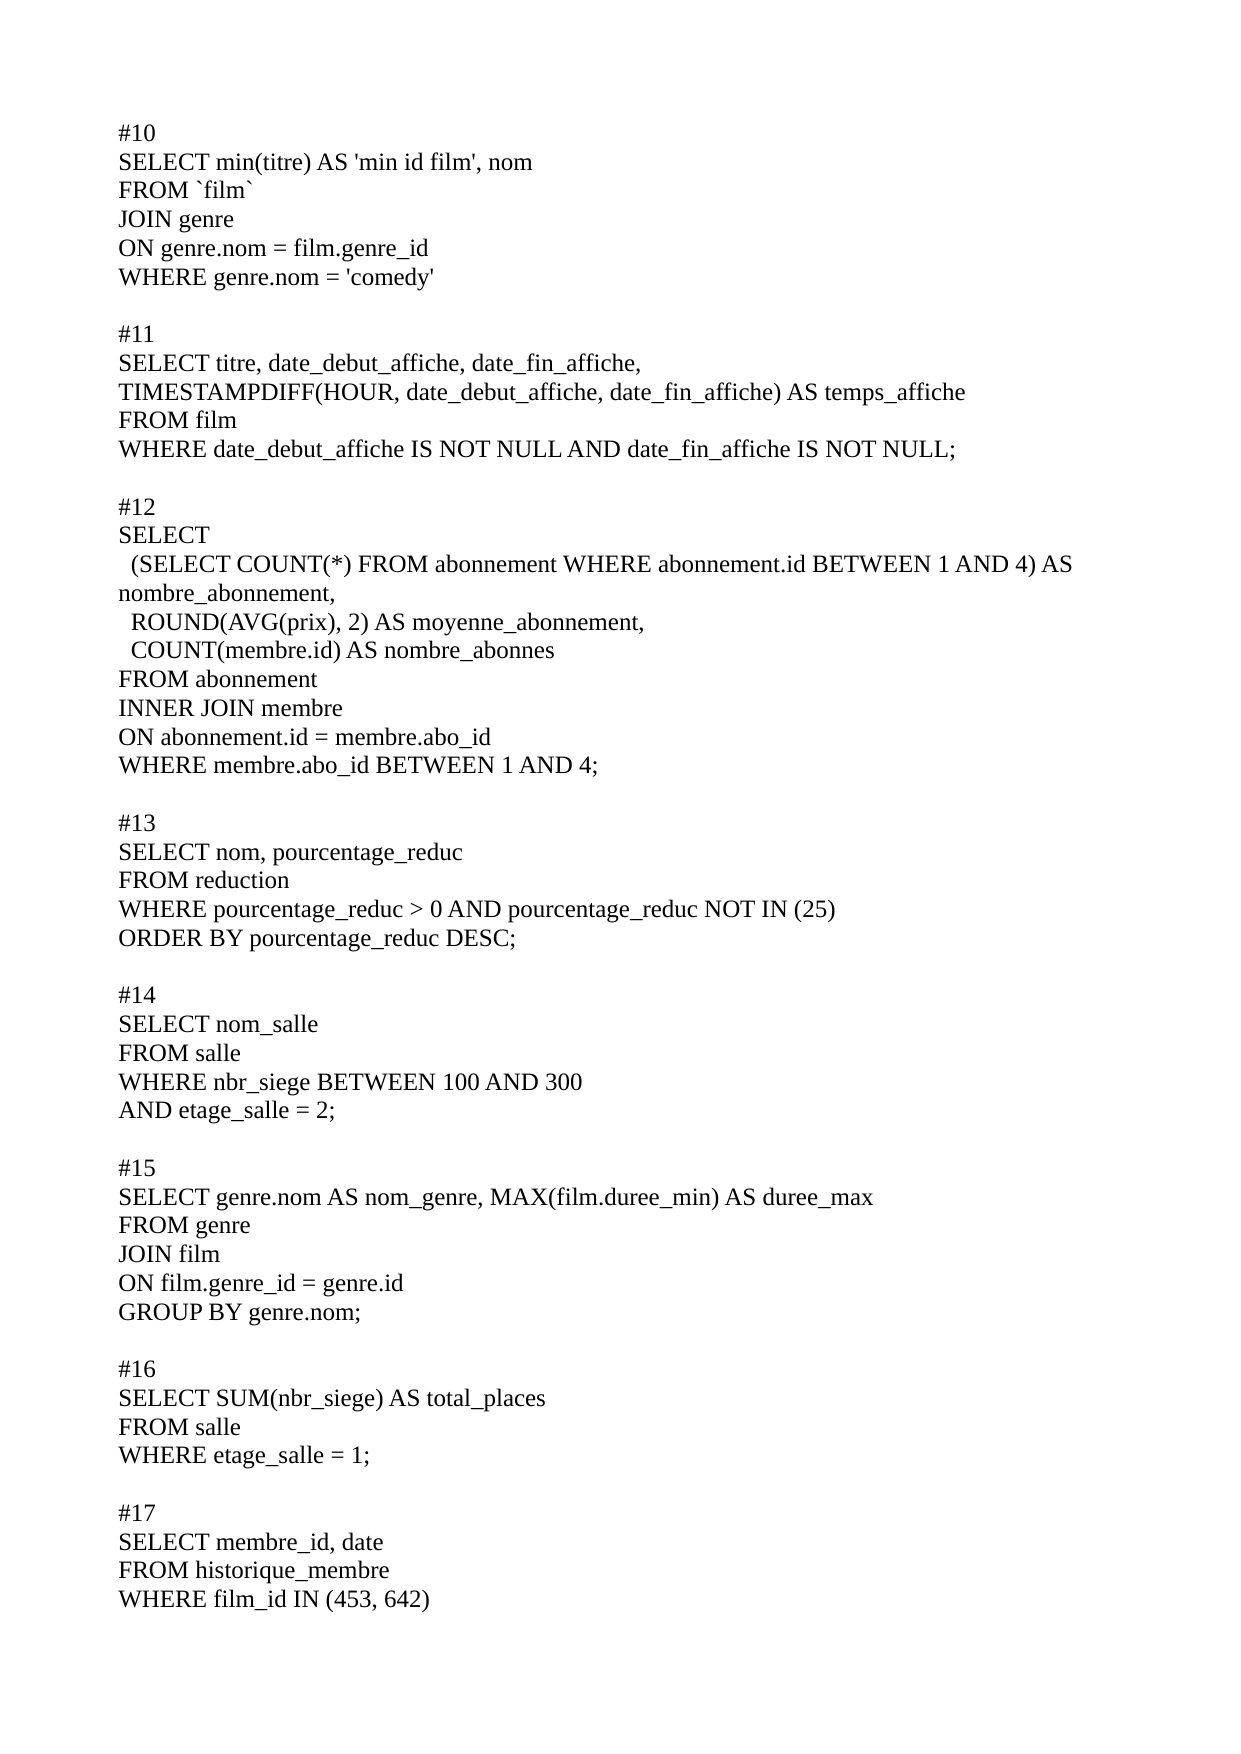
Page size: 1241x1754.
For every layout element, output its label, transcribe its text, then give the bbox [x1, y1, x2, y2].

text #11 SELECT titre, date_debut_affiche, date_fin_affiche, TIMESTAMPDIFF(HOUR, date_debut_affiche, date_fin_affiche) AS temps_affiche FROM film WHERE date_debut_affiche IS NOT NULL AND date_fin_affiche IS NOT NULL; #12 SELECT (SELECT COUNT(*) FROM abonnement WHERE abonnement.id BETWEEN 1 AND 4) AS nombre_abonnement, ROUND(AVG(prix), 2) AS moyenne_abonnement, COUNT(membre.id) AS nombre_abonnes FROM abonnement INNER JOIN membre ON abonnement.id = membre.abo_id WHERE membre.abo_id BETWEEN 1 AND 4; #13 SELECT nom, pourcentage_reduc FROM reduction WHERE pourcentage_reduc > 0 AND pourcentage_reduc NOT IN (25) ORDER BY pourcentage_reduc DESC; #14 SELECT nom_salle FROM salle WHERE nbr_siege BETWEEN 100 AND 300 AND etage_salle = 2; #15 SELECT genre.nom AS nom_genre, MAX(film.duree_min) AS duree_max FROM genre JOIN film ON film.genre_id = genre.id GROUP BY genre.nom; #16 SELECT SUM(nbr_siege) AS total_places FROM salle WHERE etage_salle = 1; #17 SELECT membre_id, date FROM historique_membre WHERE film_id IN (453, 642) [118, 319, 1122, 1613]
text JOIN genre [118, 204, 1122, 233]
text FROM `film` [118, 176, 1122, 204]
text ON genre.nom = film.genre_id [118, 233, 1122, 262]
text WHERE genre.nom = 'comedy' [118, 262, 1122, 291]
text SELECT min(titre) AS 'min id film', nom [118, 147, 1122, 176]
text #10 [118, 118, 1122, 147]
